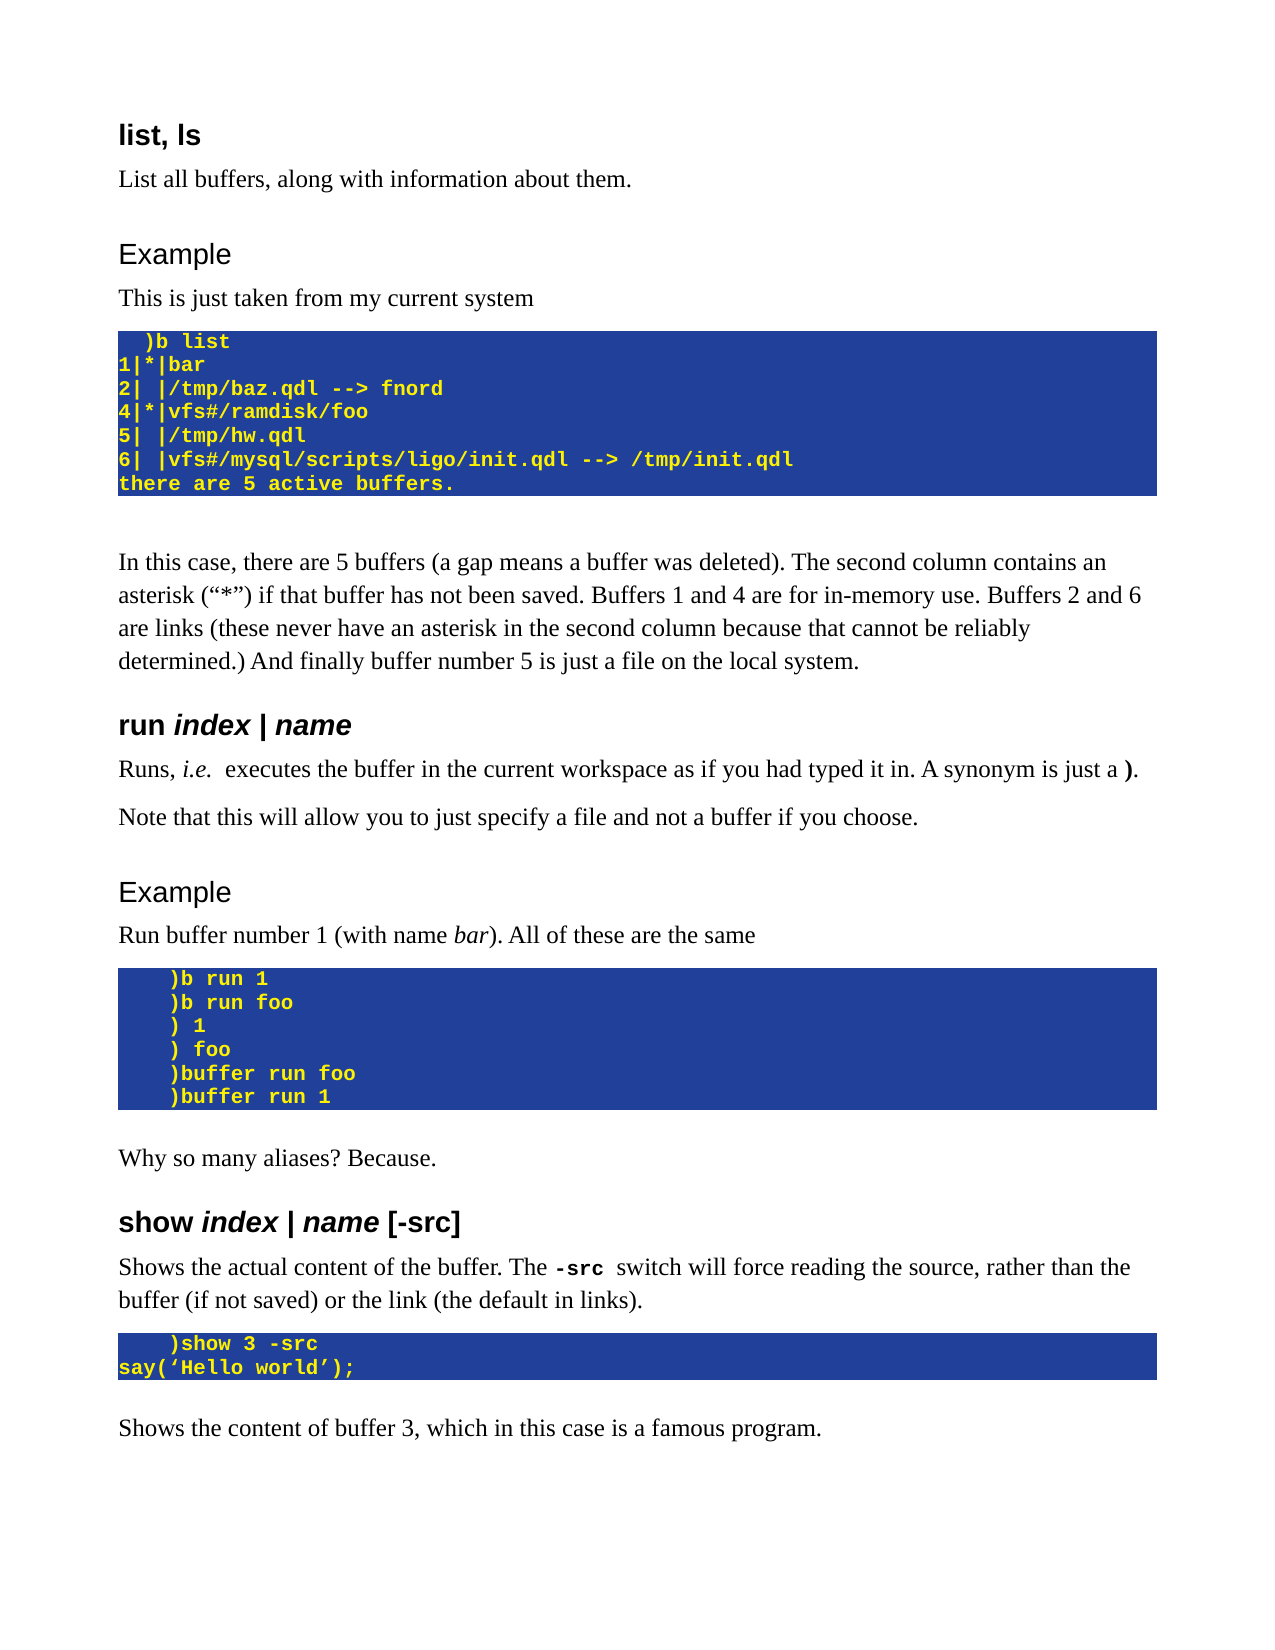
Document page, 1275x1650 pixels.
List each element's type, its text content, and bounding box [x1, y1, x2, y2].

text )buffer run foo [356, 1063, 1157, 1086]
text 2| |/tmp/baz.qdl --> fnord [443, 378, 1157, 402]
text )b list [231, 331, 1157, 354]
text )buffer run 1 [331, 1086, 1157, 1110]
text ) 1 [206, 1016, 1157, 1039]
text List all buffers, along with information about them. [118, 164, 1157, 193]
text there are 5 active buffers. [118, 472, 1157, 496]
text 5| |/tmp/hw.qdl [306, 425, 1157, 449]
subtitle Example [118, 237, 1157, 271]
text Run buffer number 1 (with name bar). All of these are the same [118, 921, 1157, 949]
text Runs, i.e. executes the buffer in the current workspace as if you had typed it in. A synonym is just a ). [118, 754, 1157, 783]
subtitle list, ls [118, 118, 1157, 152]
text Shows the actual content of the buffer. The -src switch will force reading the source, rather than the buffer (if not saved) or the link (the default in links). [118, 1252, 1157, 1314]
text )b run 1 [268, 968, 1157, 992]
text 6| |vfs#/mysql/scripts/ligo/init.qdl --> /tmp/init.qdl [793, 449, 1157, 472]
text Note that this will allow you to just specify a file and not a buffer if you choose. [118, 802, 1157, 831]
text In this case, there are 5 buffers (a gap means a buffer was deleted). The second column contains an asterisk (“*”) if that buffer has not been saved. Buffers 1 and 4 are for in-memory use. Buffers 2 and 6 are links (these never have an asterisk in the second column because that cannot be reliably determined.) And finally buffer number 5 is just a file on the local system. [118, 547, 1157, 675]
text ) foo [231, 1039, 1157, 1063]
subtitle run index | name [118, 708, 1157, 742]
text 4|*|vfs#/ramdisk/foo [368, 402, 1157, 425]
text This is just taken from my current system [118, 283, 1157, 312]
text Shows the content of buffer 3, which in this case is a famous program. [118, 1380, 1157, 1442]
subtitle show index | name [-src] [118, 1205, 1157, 1239]
text Why so many aliases? Because. [118, 1110, 1157, 1172]
text )b run foo [293, 992, 1157, 1016]
subtitle Example [118, 874, 1157, 908]
text )show 3 -src [318, 1333, 1157, 1357]
text 1|*|bar [206, 354, 1157, 378]
text say(‘Hello world’); [356, 1357, 1157, 1380]
